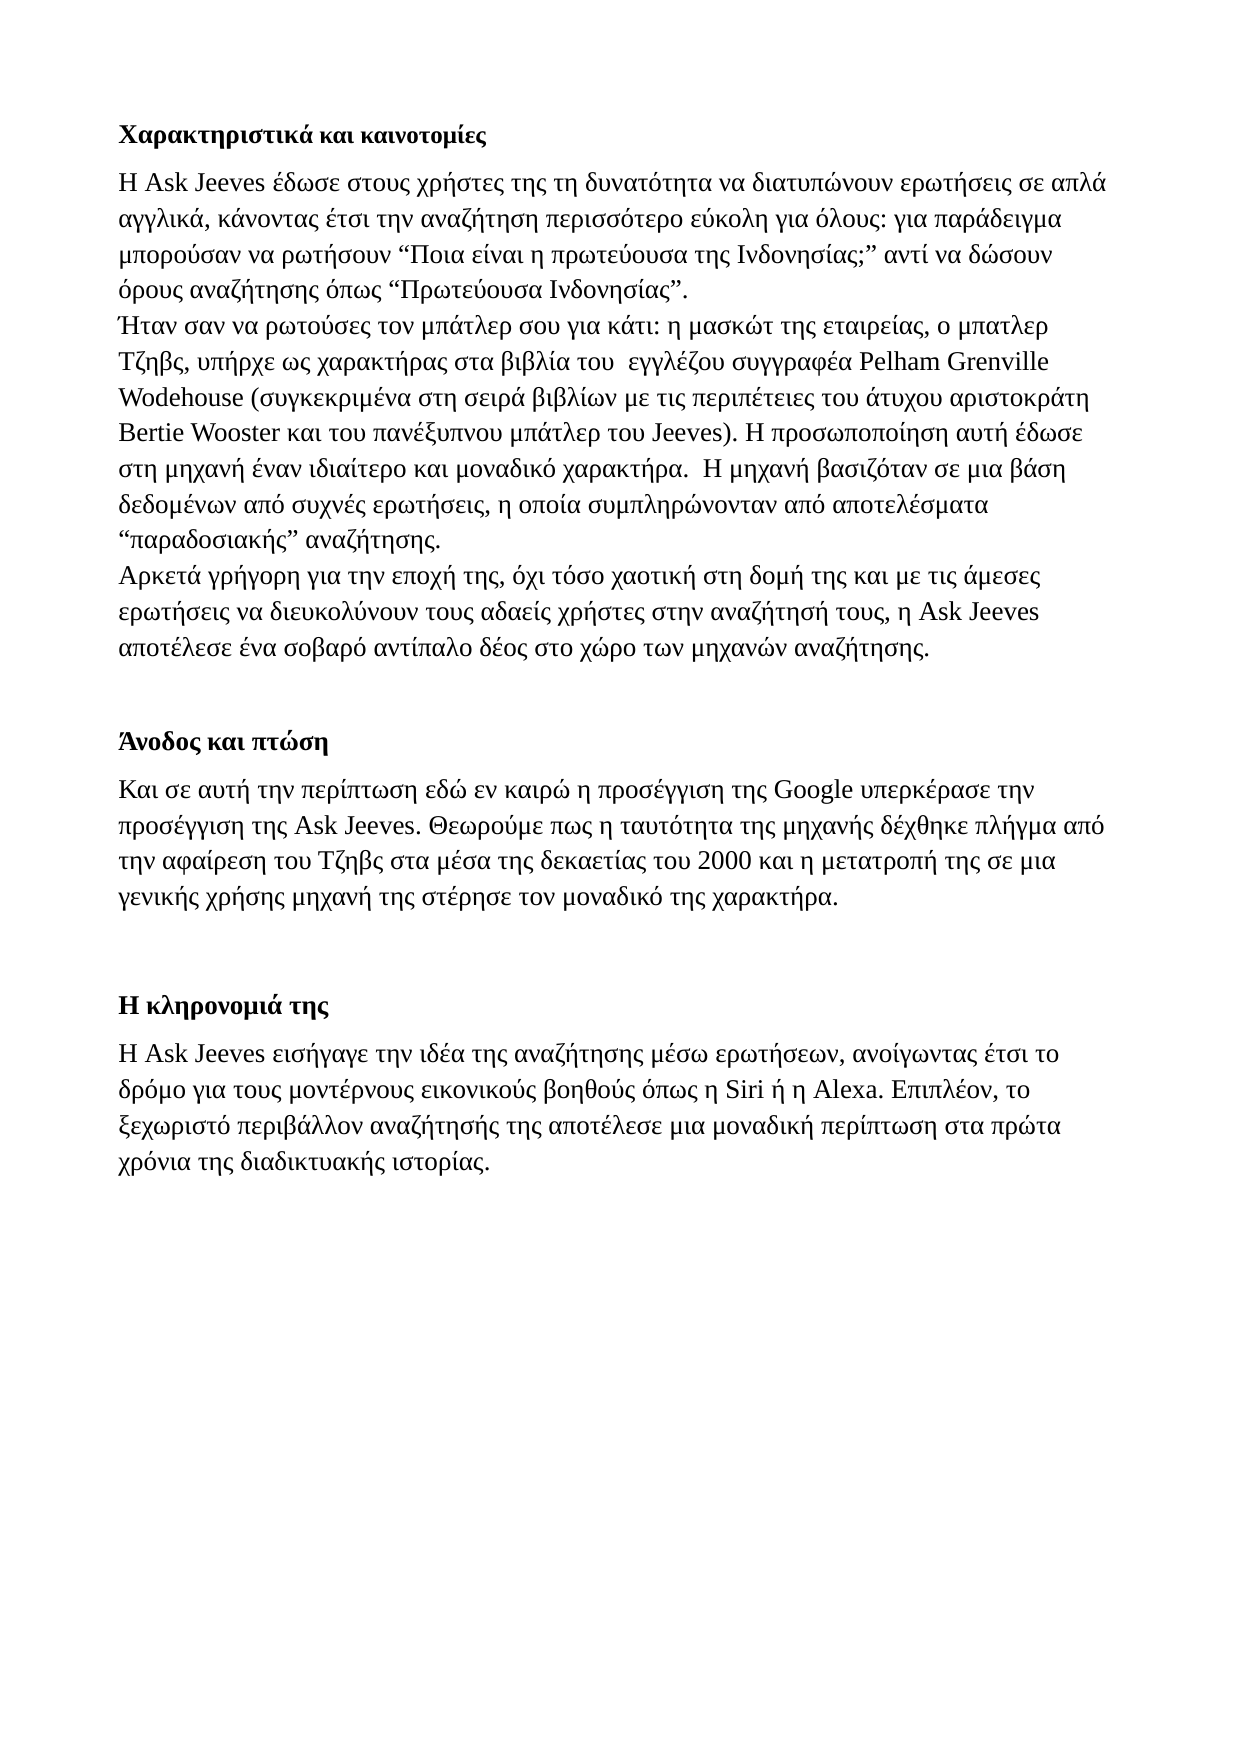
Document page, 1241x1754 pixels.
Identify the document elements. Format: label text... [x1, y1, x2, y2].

text Ήταν σαν να ρωτούσες τον μπάτλερ σου για κάτι: η μασκώτ της εταιρείας, ο μπατλερ Τζηβς, υπήρχε ως χαρακτήρας στα βιβλία του εγγλέζου συγγραφέα Pelham Grenville Wodehouse (συγκεκριμένα στη σειρά βιβλίων με τις περιπέτειες του άτυχου αριστοκράτη Bertie Wooster και του πανέξυπνου μπάτλερ του Jeeves). Η προσωποποίηση αυτή έδωσε στη μηχανή έναν ιδιαίτερο και μοναδικό χαρακτήρα. Η μηχανή βασιζόταν σε μια βάση δεδομένων από συχνές ερωτήσεις, η οποία συμπληρώνονταν από αποτελέσματα “παραδοσιακής” αναζήτησης. [118, 309, 1122, 555]
subtitle Χαρακτηριστικά και καινοτομίες [118, 118, 1122, 149]
text Και σε αυτή την περίπτωση εδώ εν καιρώ η προσέγγιση της Google υπερκέρασε την προσέγγιση της Ask Jeeves. Θεωρούμε πως η ταυτότητα της μηχανής δέχθηκε πλήγμα από την αφαίρεση του Τζηβς στα μέσα της δεκαετίας του 2000 και η μετατροπή της σε μια γενικής χρήσης μηχανή της στέρησε τον μοναδικό της χαρακτήρα. [118, 773, 1122, 911]
text Η Ask Jeeves εισήγαγε την ιδέα της αναζήτησης μέσω ερωτήσεων, ανοίγωντας έτσι το δρόμο για τους μοντέρνους εικονικούς βοηθούς όπως η Siri ή η Alexa. Επιπλέον, το ξεχωριστό περιβάλλον αναζήτησής της αποτέλεσε μια μοναδική περίπτωση στα πρώτα χρόνια της διαδικτυακής ιστορίας. [118, 1037, 1122, 1176]
text Αρκετά γρήγορη για την εποχή της, όχι τόσο χαοτική στη δομή της και με τις άμεσες ερωτήσεις να διευκολύνουν τους αδαείς χρήστες στην αναζήτησή τους, η Ask Jeeves αποτέλεσε ένα σοβαρό αντίπαλο δέος στο χώρο των μηχανών αναζήτησης. [118, 559, 1122, 662]
subtitle Η κληρονομιά της [118, 989, 1122, 1020]
text Η Ask Jeeves έδωσε στους χρήστες της τη δυνατότητα να διατυπώνουν ερωτήσεις σε απλά αγγλικά, κάνοντας έτσι την αναζήτηση περισσότερο εύκολη για όλους: για παράδειγμα μπορούσαν να ρωτήσουν “Ποια είναι η πρωτεύουσα της Ινδονησίας;” αντί να δώσουν όρους αναζήτησης όπως “Πρωτεύουσα Ινδονησίας”. [118, 166, 1122, 305]
subtitle Άνοδος και πτώση [118, 725, 1122, 756]
